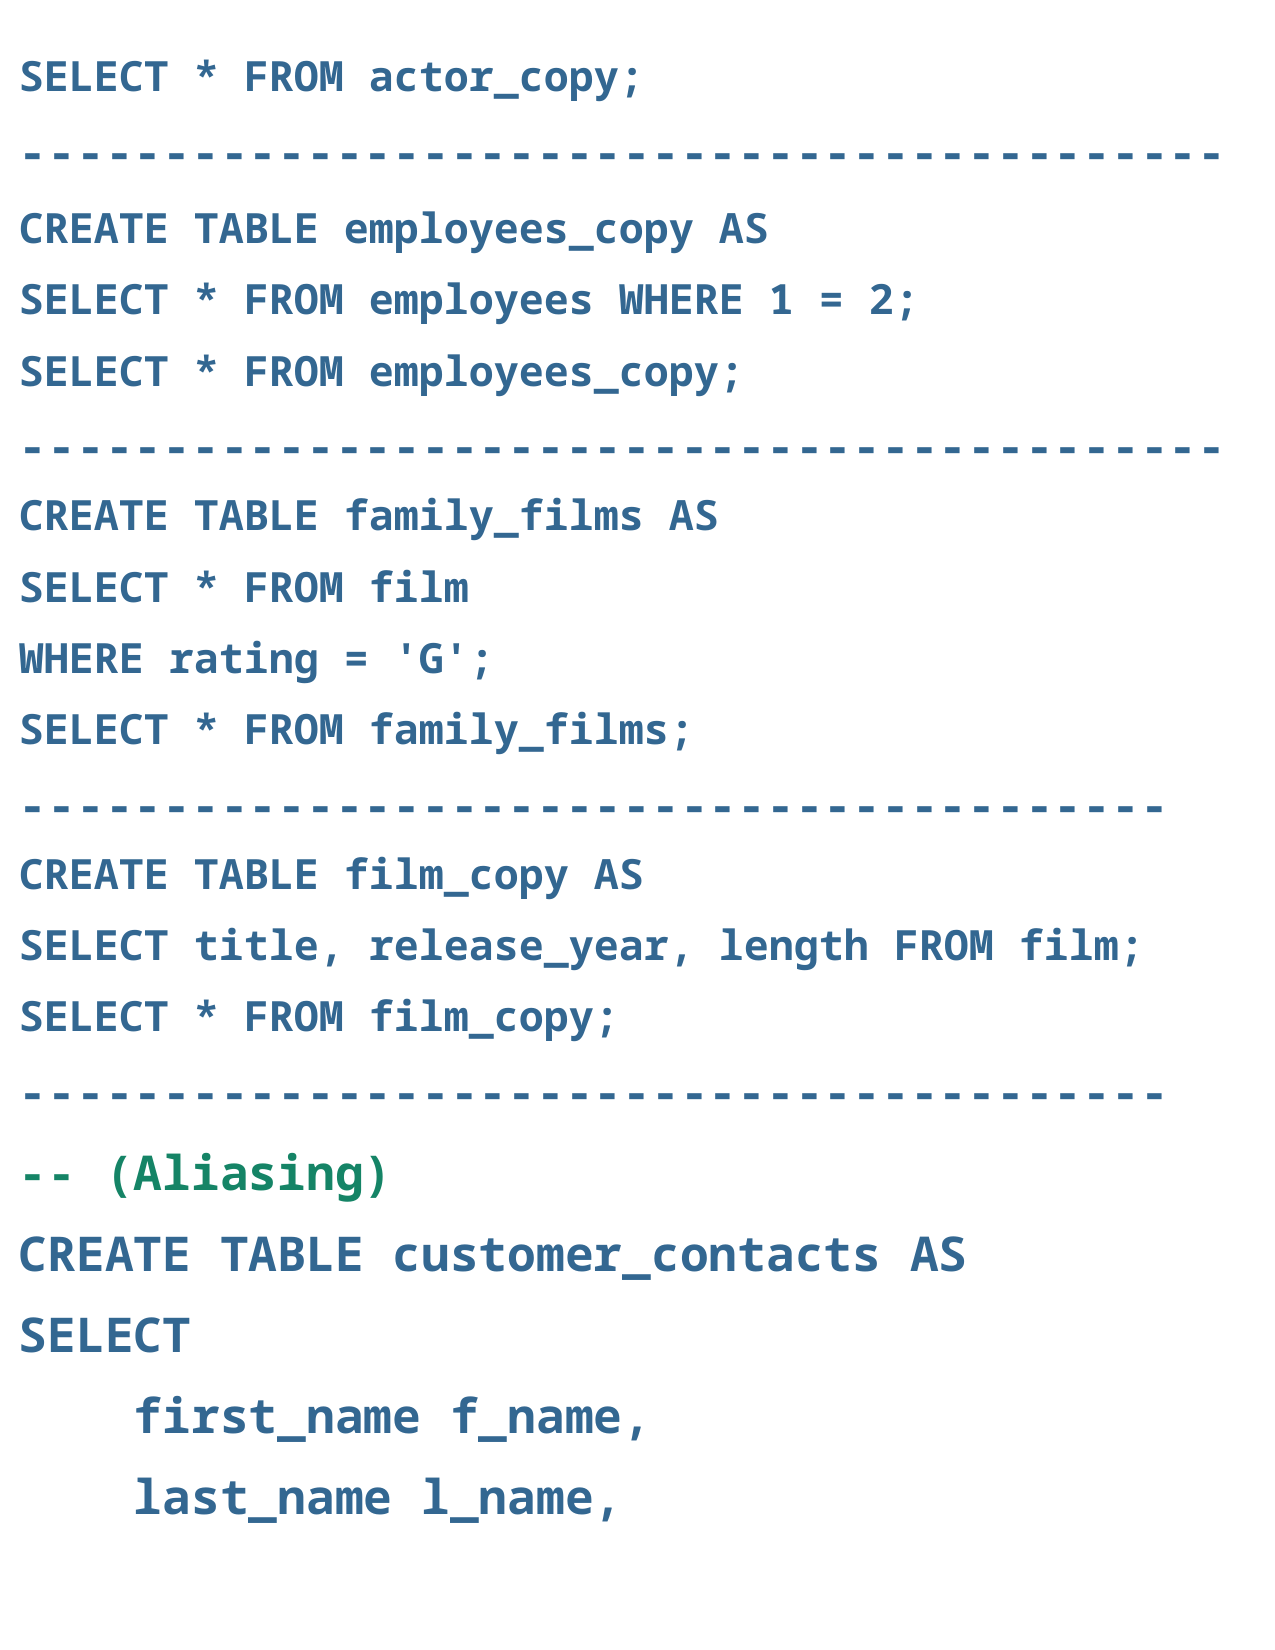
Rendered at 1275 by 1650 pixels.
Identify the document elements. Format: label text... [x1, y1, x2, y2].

text last_name l_name, [19, 1463, 1256, 1528]
text CREATE TABLE customer_contacts AS [19, 1220, 1256, 1285]
text SELECT * FROM employees WHERE 1 = 2; [19, 270, 1256, 327]
text ------------------------------------------CREATE TABLE family_films AS [19, 412, 1256, 543]
text first_name f_name, [19, 1382, 1256, 1447]
text SELECT * FROM family_films; [19, 700, 1256, 756]
text SELECT * FROM actor_copy; [19, 47, 1256, 104]
text WHERE rating = 'G'; [19, 628, 1256, 685]
text SELECT * FROM film_copy; [19, 987, 1256, 1044]
text ----------------------------------------CREATE TABLE film_copy AS [19, 771, 1256, 901]
text SELECT [19, 1301, 1256, 1366]
text SELECT * FROM employees_copy; [19, 341, 1256, 398]
text ------------------------------------------ [19, 118, 1256, 183]
text CREATE TABLE employees_copy AS [19, 199, 1256, 256]
text ---------------------------------------- [19, 1058, 1256, 1123]
text SELECT * FROM film [19, 557, 1256, 614]
text SELECT title, release_year, length FROM film; [19, 916, 1256, 972]
text -- (Aliasing) [19, 1139, 1256, 1204]
